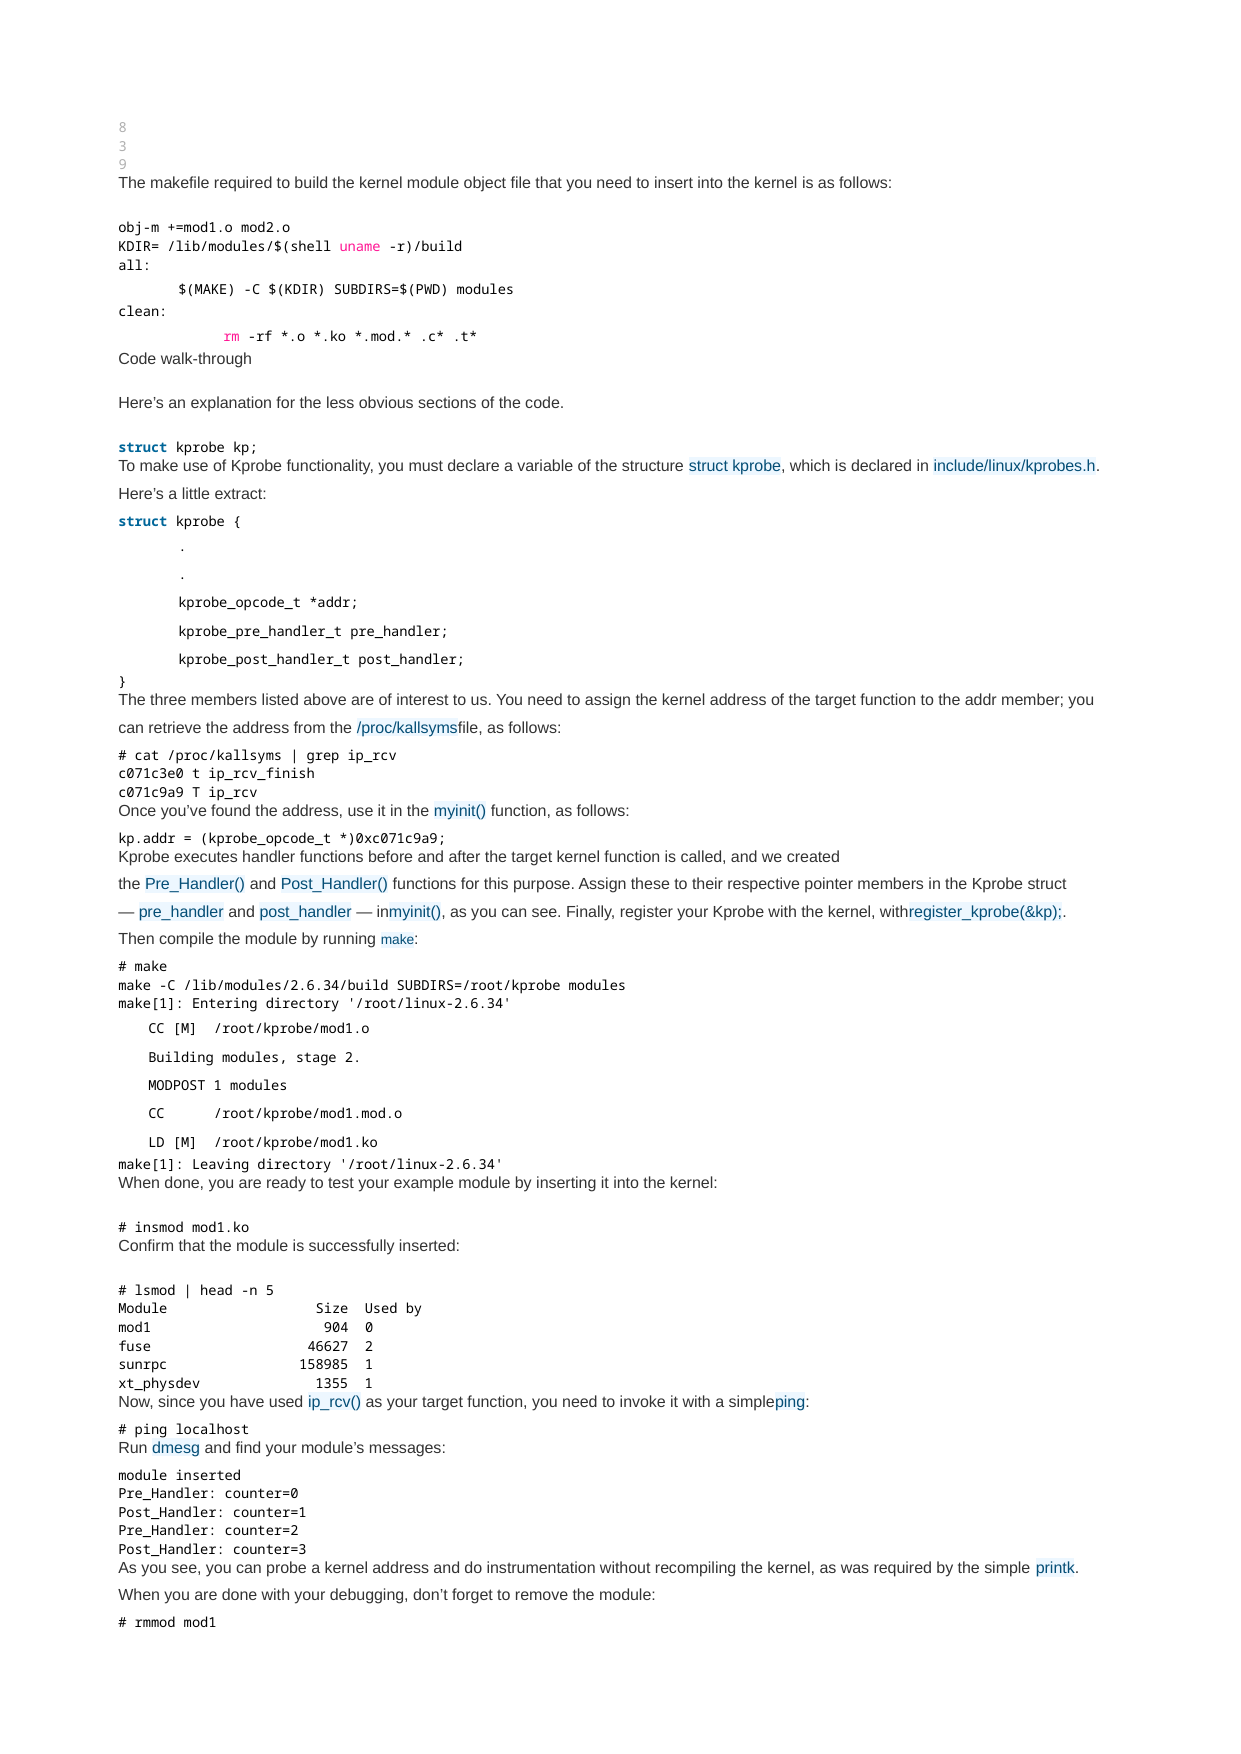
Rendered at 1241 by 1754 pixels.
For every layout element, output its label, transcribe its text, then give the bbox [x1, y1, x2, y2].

table_header kp.addr = (kprobe_opcode_t *)0xc071c9a9; [118, 829, 1228, 847]
text Confirm that the module is successfully inserted: [118, 1236, 1122, 1254]
subtitle Code walk-through [118, 349, 1122, 367]
table_header module inserted Pre_Handler: counter=0 Post_Handler: counter=1 Pre_Handler: counter=2 Post_Handler: counter=3 [118, 1466, 1228, 1558]
text The makefile required to build the kernel module object file that you need to insert into the kernel is as follows: [118, 174, 1122, 192]
text Kprobe executes handler functions before and after the target kernel function is called, and we created the Pre_Handler() and Post_Handler() functions for this purpose. Assign these to their respective pointer members in the Kprobe struct — pre_handler and post_handler — inmyinit(), as you can see. Finally, register your Kprobe with the kernel, withregister_kprobe(&kp);. [118, 847, 1122, 921]
table_header struct kprobe kp; [118, 438, 1228, 457]
text Run dmesg and find your module’s messages: [118, 1438, 1122, 1456]
text Once you’ve found the address, use it in the myinit() function, as follows: [118, 801, 1122, 819]
table_header # rmmod mod1 [118, 1613, 1228, 1632]
text Then compile the module by running make: [118, 930, 1122, 948]
table_header [124, 118, 1240, 174]
table_header # insmod mod1.ko [118, 1218, 1228, 1236]
text When done, you are ready to test your example module by inserting it into the kernel: [118, 1173, 1122, 1191]
table_header struct kprobe { . . kprobe_opcode_t *addr; kprobe_pre_handler_t pre_handler; kprobe_post_handler_t post_handler; } [118, 512, 1228, 691]
table_header # cat /proc/kallsyms | grep ip_rcv c071c3e0 t ip_rcv_finish c071c9a9 T ip_rcv [118, 746, 1228, 801]
table_header # make make -C /lib/modules/2.6.34/build SUBDIRS=/root/kprobe modules make[1]: Entering directory '/root/linux-2.6.34' CC [M] /root/kprobe/mod1.o Building modules, stage 2. MODPOST 1 modules CC /root/kprobe/mod1.mod.o LD [M] /root/kprobe/mod1.ko make[1]: Leaving directory '/root/linux-2.6.34' [118, 957, 1228, 1173]
text Now, since you have used ip_rcv() as your target function, you need to invoke it with a simpleping: [118, 1392, 1122, 1410]
table_header # lsmod | head -n 5 Module Size Used by mod1 904 0 fuse 46627 2 sunrpc 158985 1 xt_physdev 1355 1 [118, 1281, 1228, 1392]
table_header obj-m +=mod1.o mod2.o KDIR= /lib/modules/$(shell uname -r)/build all: $(MAKE) -C $(KDIR) SUBDIRS=$(PWD) modules clean: rm -rf *.o *.ko *.mod.* .c* .t* [118, 218, 1228, 349]
text As you see, you can probe a kernel address and do instrumentation without recompiling the kernel, as was required by the simple printk. When you are done with your debugging, don’t forget to remove the module: [118, 1558, 1122, 1604]
text The three members listed above are of interest to us. You need to assign the kernel address of the target function to the addr member; you can retrieve the address from the /proc/kallsymsfile, as follows: [118, 691, 1122, 736]
table_header 8 39 [118, 118, 124, 174]
text To make use of Kprobe functionality, you must declare a variable of the structure struct kprobe, which is declared in include/linux/kprobes.h. Here’s a little extract: [118, 457, 1122, 503]
table_header # ping localhost [118, 1420, 1228, 1438]
text Here’s an explanation for the less obvious sections of the code. [118, 394, 1122, 412]
